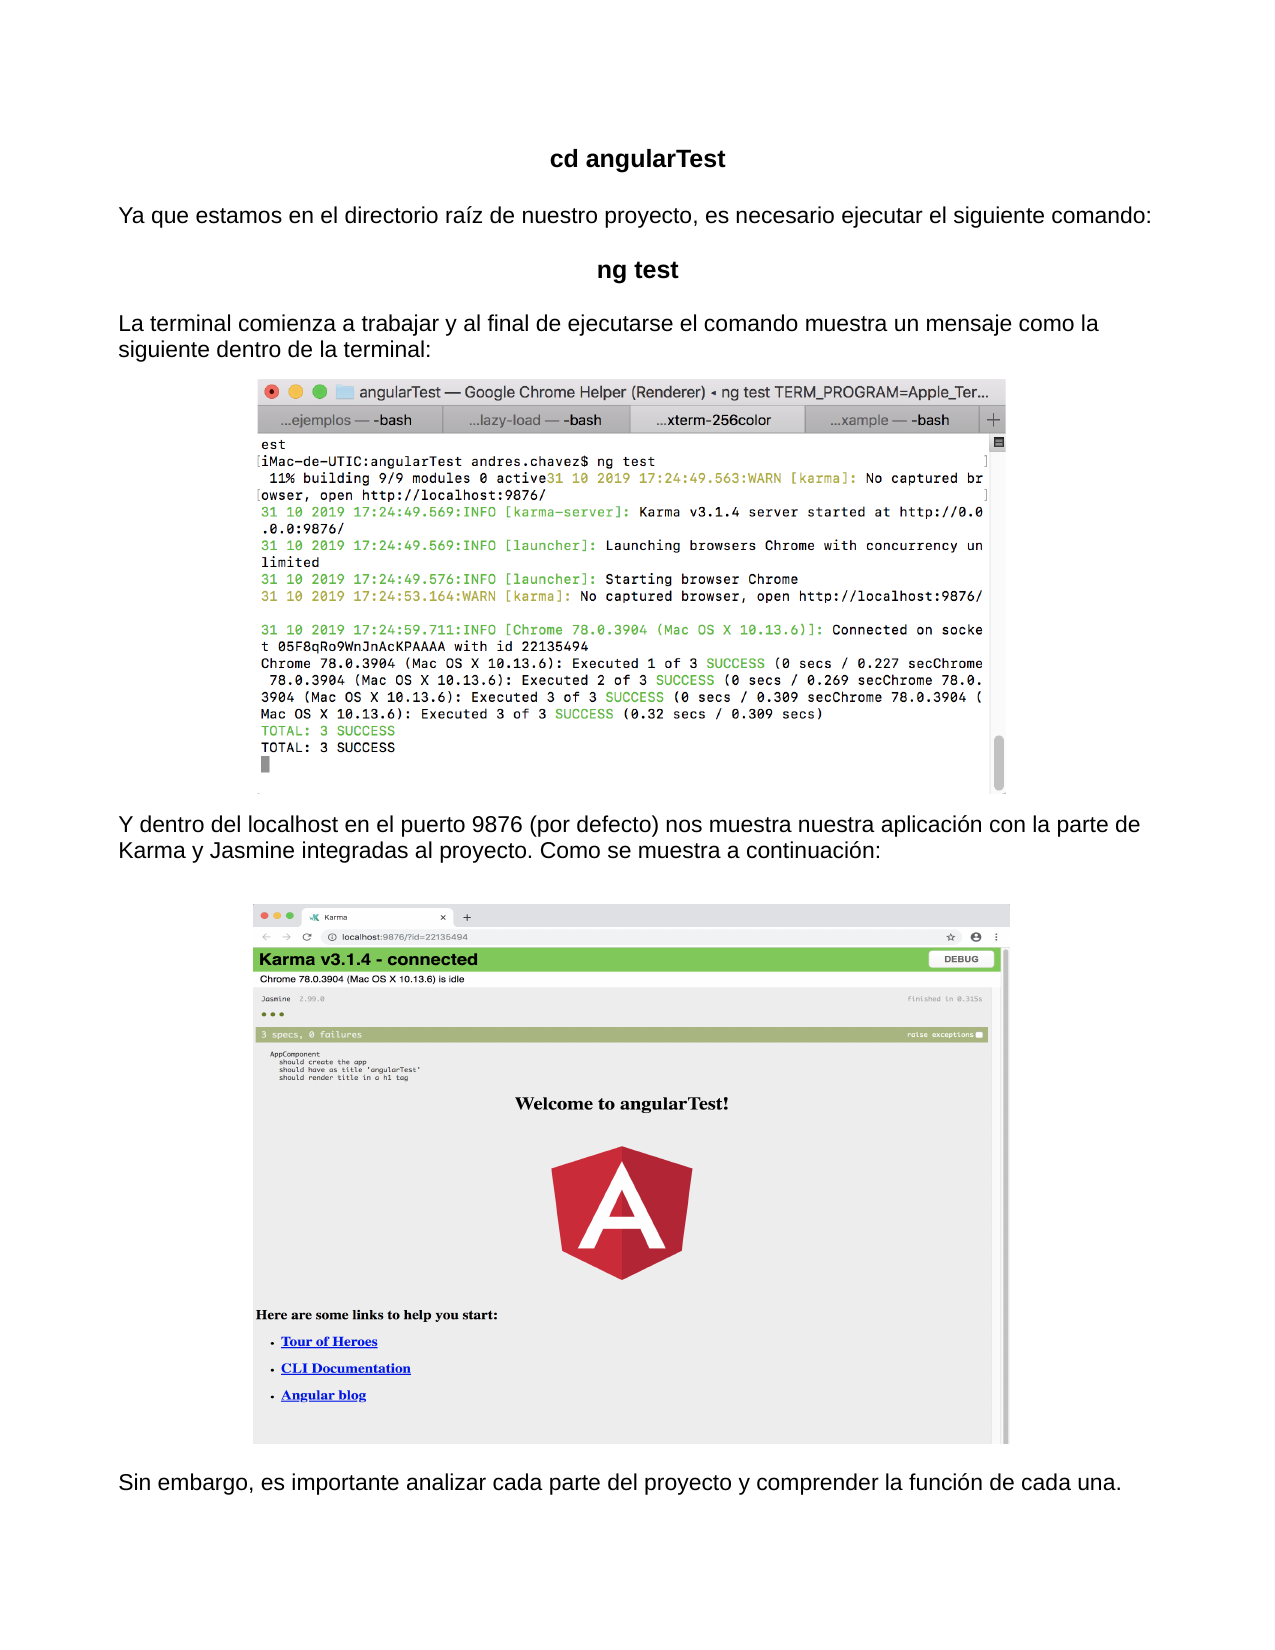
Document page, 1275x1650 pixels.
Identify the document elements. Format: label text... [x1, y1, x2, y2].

picture [257, 379, 1006, 794]
text Sin embargo, es importante analizar cada parte del proyecto y comprender la función de cada una. [118, 1469, 1157, 1496]
picture [253, 904, 1010, 1444]
text Y dentro del localhost en el puerto 9876 (por defecto) nos muestra nuestra aplicación con la parte de Karma y Jasmine integradas al proyecto. Como se muestra a continuación: [118, 811, 1157, 863]
text ng test [118, 255, 1157, 283]
text cd angularTest [118, 144, 1157, 173]
text La terminal comienza a trabajar y al final de ejecutarse el comando muestra un mensaje como la siguiente dentro de la terminal: [118, 310, 1157, 362]
text Ya que estamos en el directorio raíz de nuestro proyecto, es necesario ejecutar el siguiente comando: [118, 202, 1157, 228]
